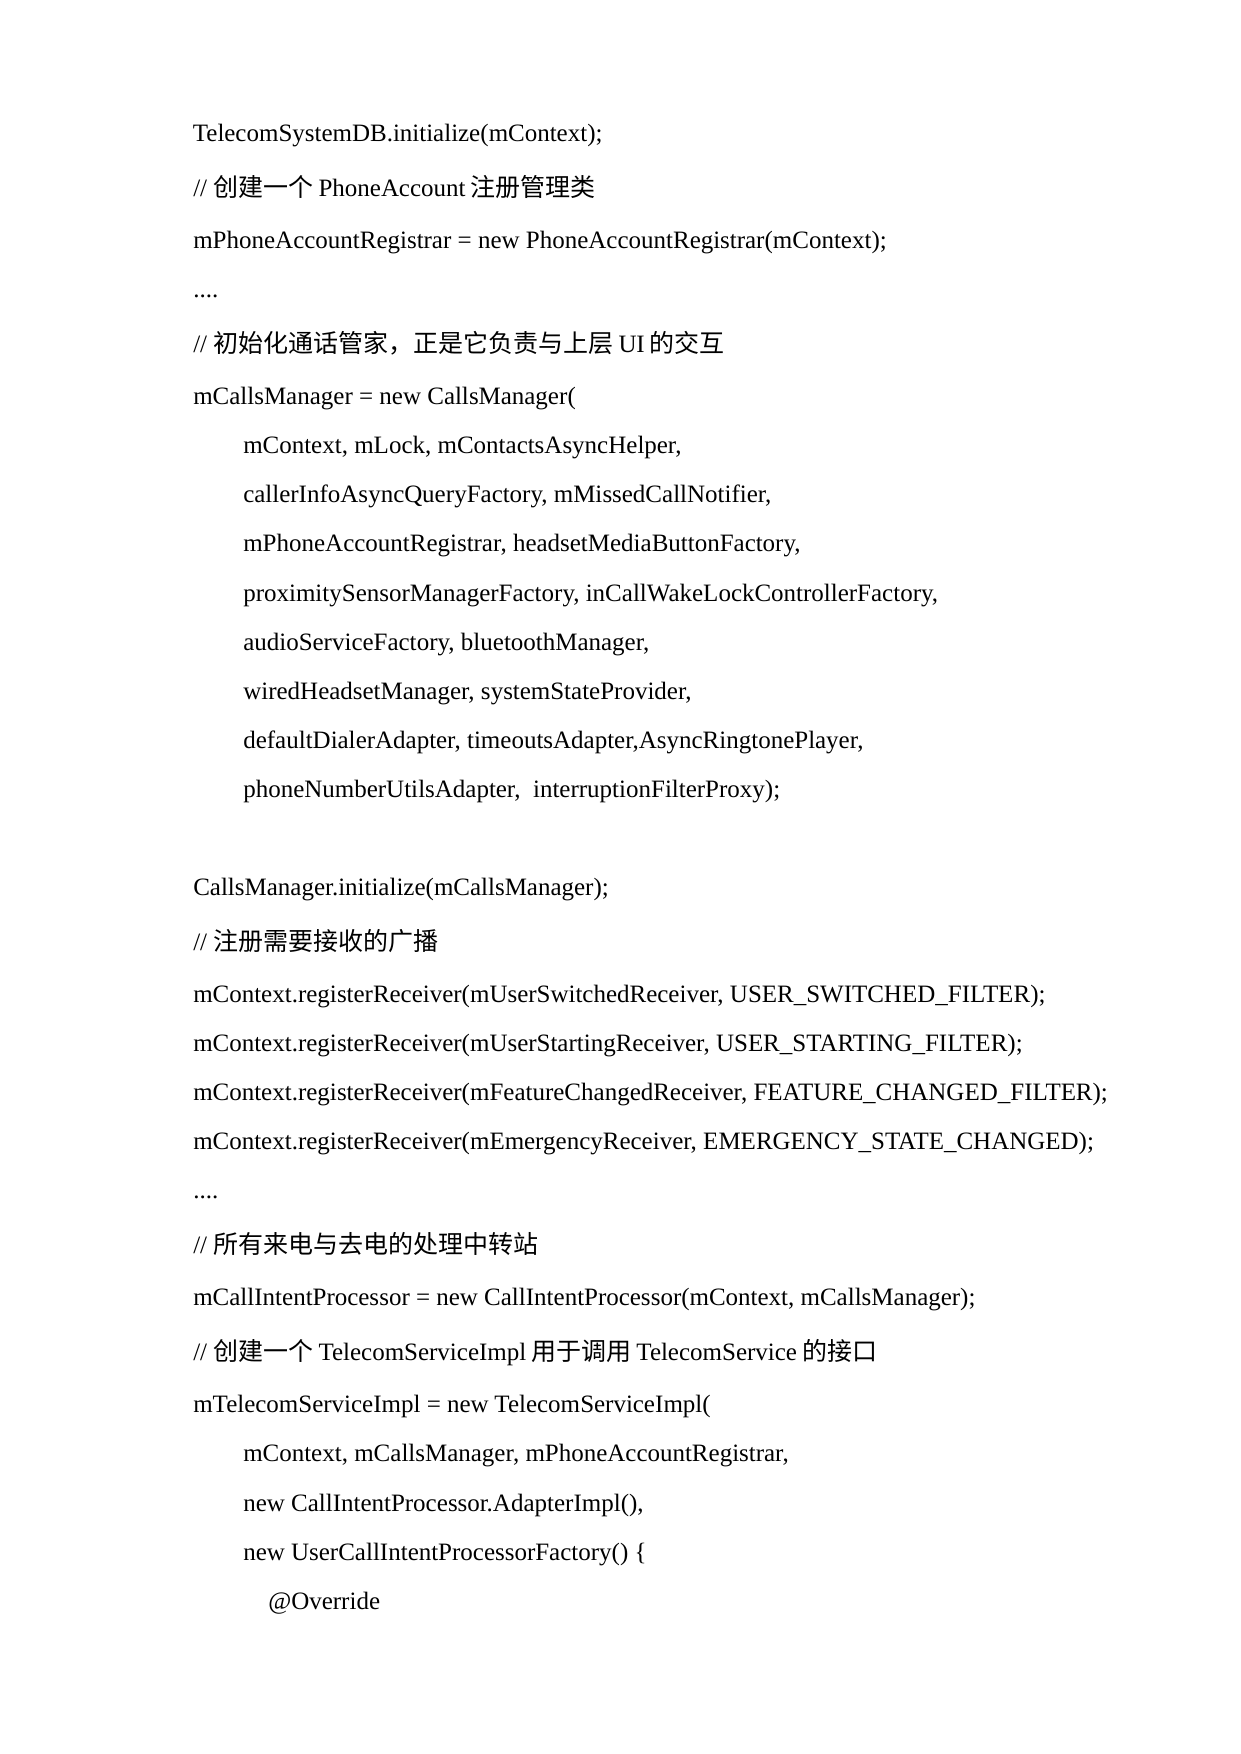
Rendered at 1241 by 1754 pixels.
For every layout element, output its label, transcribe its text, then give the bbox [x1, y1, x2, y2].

text @Override [118, 1586, 1122, 1614]
text mCallIntentProcessor = new CallIntentProcessor(mContext, mCallsManager); [118, 1282, 1122, 1311]
text new UserCallIntentProcessorFactory() { [118, 1537, 1122, 1565]
text mContext.registerReceiver(mUserStartingReceiver, USER_STARTING_FILTER); [118, 1028, 1122, 1057]
text mTelecomServiceImpl = new TelecomServiceImpl( [118, 1389, 1122, 1418]
text // 所有来电与去电的处理中转站 [118, 1224, 1122, 1261]
text .... [118, 1175, 1122, 1204]
text mContext, mCallsManager, mPhoneAccountRegistrar, [118, 1438, 1122, 1467]
text new CallIntentProcessor.AdapterImpl(), [118, 1488, 1122, 1516]
text mContext.registerReceiver(mEmergencyReceiver, EMERGENCY_STATE_CHANGED); [118, 1126, 1122, 1155]
text // 注册需要接收的广播 [118, 921, 1122, 957]
text defaultDialerAdapter, timeoutsAdapter,AsyncRingtonePlayer, [118, 725, 1122, 753]
text CallsManager.initialize(mCallsManager); [118, 872, 1122, 901]
text wiredHeadsetManager, systemStateProvider, [118, 676, 1122, 704]
text mPhoneAccountRegistrar, headsetMediaButtonFactory, [118, 528, 1122, 557]
text mContext.registerReceiver(mUserSwitchedReceiver, USER_SWITCHED_FILTER); [118, 979, 1122, 1008]
text // 创建一个TelecomServiceImpl用于调用TelecomService的接口 [118, 1331, 1122, 1368]
text proximitySensorManagerFactory, inCallWakeLockControllerFactory, [118, 578, 1122, 606]
text mContext.registerReceiver(mFeatureChangedReceiver, FEATURE_CHANGED_FILTER); [118, 1077, 1122, 1106]
text mContext, mLock, mContactsAsyncHelper, [118, 430, 1122, 459]
text phoneNumberUtilsAdapter, interruptionFilterProxy); [118, 774, 1122, 803]
text TelecomSystemDB.initialize(mContext); [118, 118, 1122, 147]
text mCallsManager = new CallsManager( [118, 381, 1122, 410]
text callerInfoAsyncQueryFactory, mMissedCallNotifier, [118, 479, 1122, 508]
text // 初始化通话管家，正是它负责与上层UI的交互 [118, 323, 1122, 359]
text .... [118, 274, 1122, 303]
text mPhoneAccountRegistrar = new PhoneAccountRegistrar(mContext); [118, 225, 1122, 254]
text // 创建一个PhoneAccount注册管理类 [118, 167, 1122, 203]
text audioServiceFactory, bluetoothManager, [118, 627, 1122, 655]
